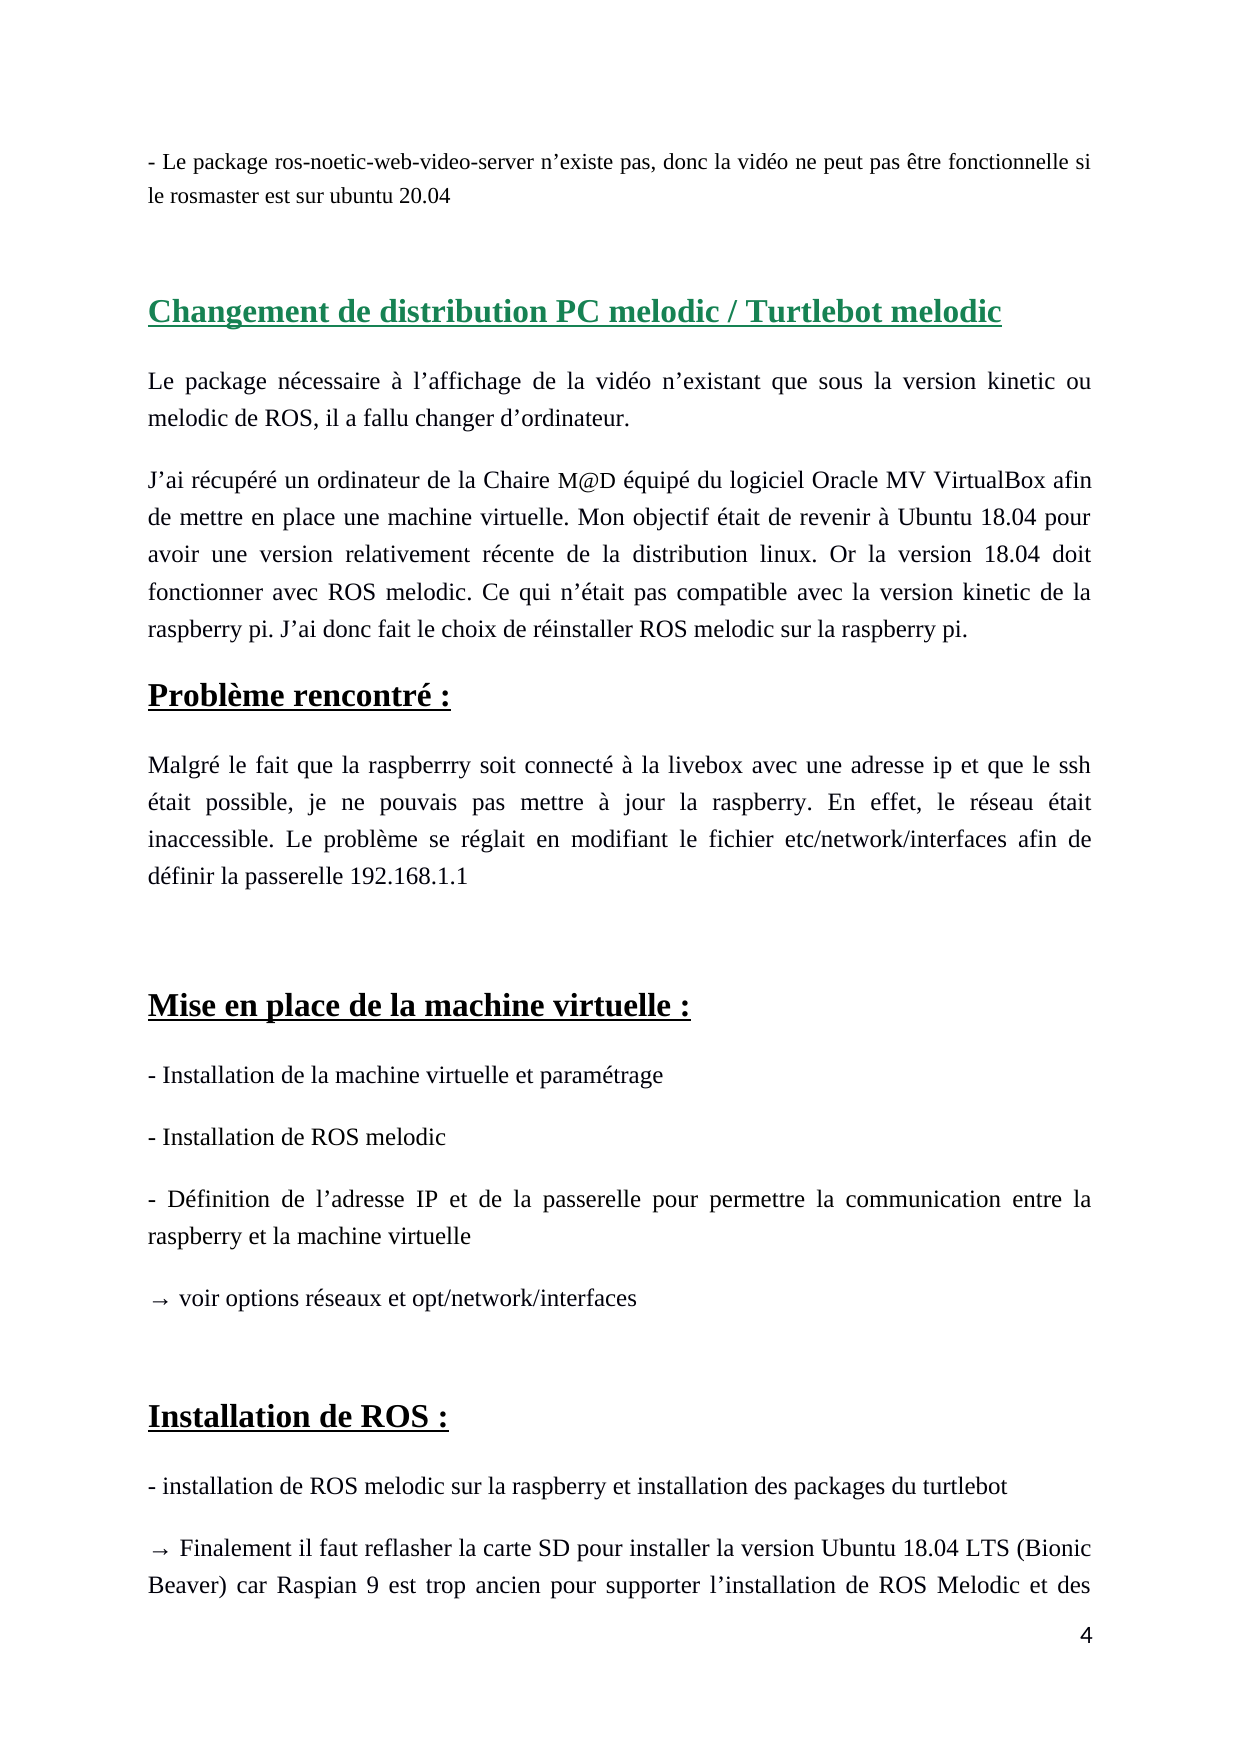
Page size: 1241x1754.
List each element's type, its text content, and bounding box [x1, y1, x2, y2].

text Le package nécessaire à l’affichage de la vidéo n’existant que sous la version kinetic ou melodic de ROS, il a fallu changer d’ordinateur. [148, 366, 1092, 432]
text - Le package ros-noetic-web-video-server n’existe pas, donc la vidéo ne peut pas être fonctionnelle si le rosmaster est sur ubuntu 20.04 [148, 148, 1092, 208]
text - installation de ROS melodic sur la raspberry et installation des packages du turtlebot [148, 1471, 1092, 1499]
text - Installation de la machine virtuelle et paramétrage [148, 1060, 1092, 1089]
text Malgré le fait que la raspberrry soit connecté à la livebox avec une adresse ip et que le ssh était possible, je ne pouvais pas mettre à jour la raspberry. En effet, le réseau était inaccessible. Le problème se réglait en modifiant le fichier etc/network/interfaces afin de définir la passerelle 192.168.1.1 [148, 750, 1092, 890]
text Mise en place de la machine virtuelle : [148, 986, 1092, 1024]
text Changement de distribution PC melodic / Turtlebot melodic [148, 292, 1092, 330]
text → Finalement il faut reflasher la carte SD pour installer la version Ubuntu 18.04 LTS (Bionic Beaver) car Raspian 9 est trop ancien pour supporter l’installation de ROS Melodic et des [148, 1533, 1092, 1599]
text - Définition de l’adresse IP et de la passerelle pour permettre la communication entre la raspberry et la machine virtuelle [148, 1184, 1092, 1250]
text → voir options réseaux et opt/network/interfaces [148, 1283, 1092, 1312]
text - Installation de ROS melodic [148, 1122, 1092, 1151]
text Problème rencontré : [148, 676, 1092, 714]
text J’ai récupéré un ordinateur de la Chaire M@D équipé du logiciel Oracle MV VirtualBox afin de mettre en place une machine virtuelle. Mon objectif était de revenir à Ubuntu 18.04 pour avoir une version relativement récente de la distribution linux. Or la version 18.04 doit fonctionner avec ROS melodic. Ce qui n’était pas compatible avec la version kinetic de la raspberry pi. J’ai donc fait le choix de réinstaller ROS melodic sur la raspberry pi. [148, 465, 1092, 642]
text Installation de ROS : [148, 1396, 1092, 1435]
